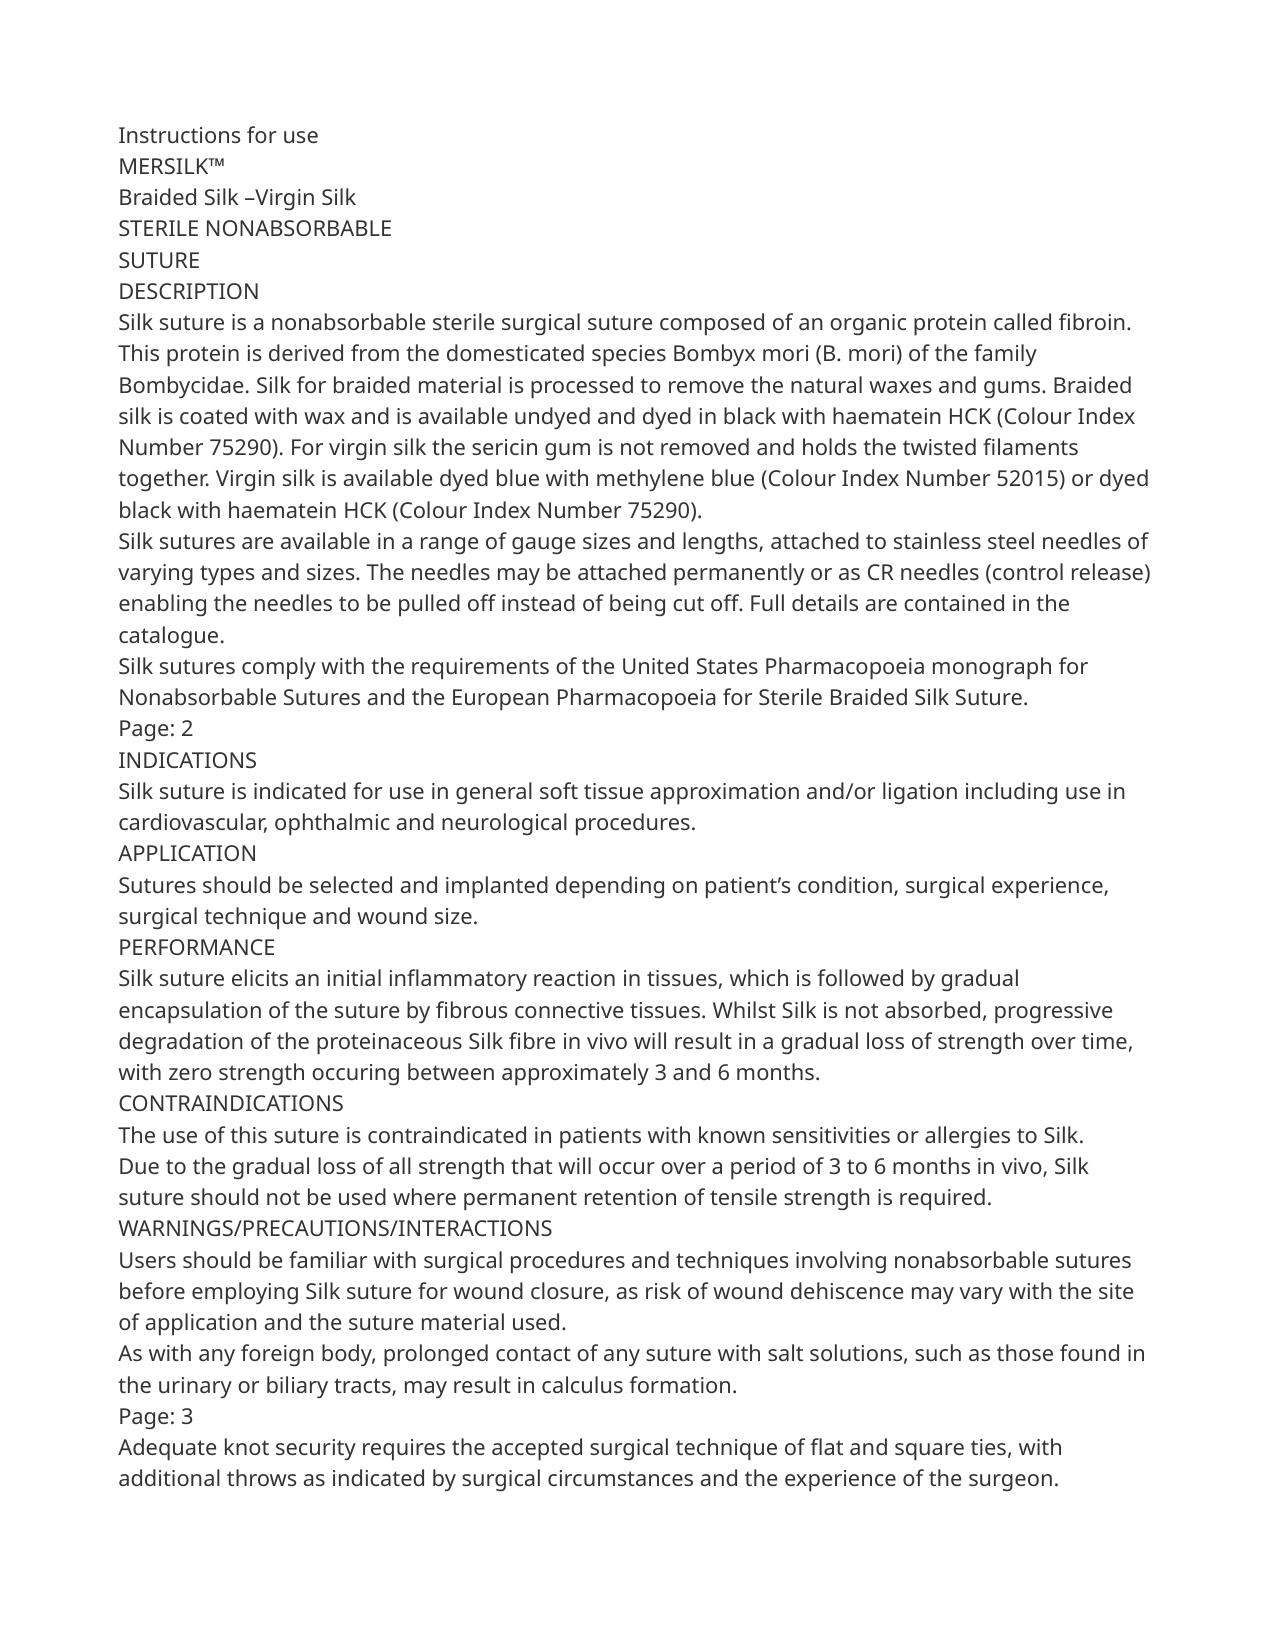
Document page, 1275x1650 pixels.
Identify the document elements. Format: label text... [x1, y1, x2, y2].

text The use of this suture is contraindicated in patients with known sensitivities or allergies to Silk. [118, 1118, 1157, 1149]
text As with any foreign body, prolonged contact of any suture with salt solutions, such as those found in the urinary or biliary tracts, may result in calculus formation. [118, 1337, 1157, 1399]
text SUTURE [118, 243, 1157, 274]
text Silk suture is indicated for use in general soft tissue approximation and/or ligation including use in cardiovascular, ophthalmic and neurological procedures. [118, 774, 1157, 837]
text Adequate knot security requires the accepted surgical technique of flat and square ties, with additional throws as indicated by surgical circumstances and the experience of the surgeon. [118, 1431, 1157, 1493]
text Silk suture elicits an initial inflammatory reaction in tissues, which is followed by gradual encapsulation of the suture by fibrous connective tissues. Whilst Silk is not absorbed, progressive degradation of the proteinaceous Silk fibre in vivo will result in a gradual loss of strength over time, with zero strength occuring between approximately 3 and 6 months. [118, 962, 1157, 1087]
text PERFORMANCE [118, 931, 1157, 962]
text DESCRIPTION [118, 274, 1157, 306]
text Braided Silk –Virgin Silk [118, 181, 1157, 212]
text Page: 3 [118, 1399, 1157, 1431]
text Sutures should be selected and implanted depending on patient’s condition, surgical experience, surgical technique and wound size. [118, 868, 1157, 931]
text WARNINGS/PRECAUTIONS/INTERACTIONS [118, 1212, 1157, 1243]
text INDICATIONS [118, 743, 1157, 774]
text Users should be familiar with surgical procedures and techniques involving nonabsorbable sutures before employing Silk suture for wound closure, as risk of wound dehiscence may vary with the site of application and the suture material used. [118, 1243, 1157, 1337]
text Due to the gradual loss of all strength that will occur over a period of 3 to 6 months in vivo, Silk suture should not be used where permanent retention of tensile strength is required. [118, 1149, 1157, 1212]
text Silk sutures comply with the requirements of the United States Pharmacopoeia monograph for Nonabsorbable Sutures and the European Pharmacopoeia for Sterile Braided Silk Suture. [118, 649, 1157, 712]
text Instructions for use [118, 118, 1157, 149]
text APPLICATION [118, 837, 1157, 868]
text Silk suture is a nonabsorbable sterile surgical suture composed of an organic protein called fibroin. This protein is derived from the domesticated species Bombyx mori (B. mori) of the family Bombycidae. Silk for braided material is processed to remove the natural waxes and gums. Braided silk is coated with wax and is available undyed and dyed in black with haematein HCK (Colour Index Number 75290). For virgin silk the sericin gum is not removed and holds the twisted filaments together. Virgin silk is available dyed blue with methylene blue (Colour Index Number 52015) or dyed black with haematein HCK (Colour Index Number 75290). [118, 306, 1157, 524]
text Page: 2 [118, 712, 1157, 743]
text STERILE NONABSORBABLE [118, 212, 1157, 243]
text MERSILK™ [118, 149, 1157, 181]
text Silk sutures are available in a range of gauge sizes and lengths, attached to stainless steel needles of varying types and sizes. The needles may be attached permanently or as CR needles (control release) enabling the needles to be pulled off instead of being cut off. Full details are contained in the catalogue. [118, 524, 1157, 649]
text CONTRAINDICATIONS [118, 1087, 1157, 1118]
